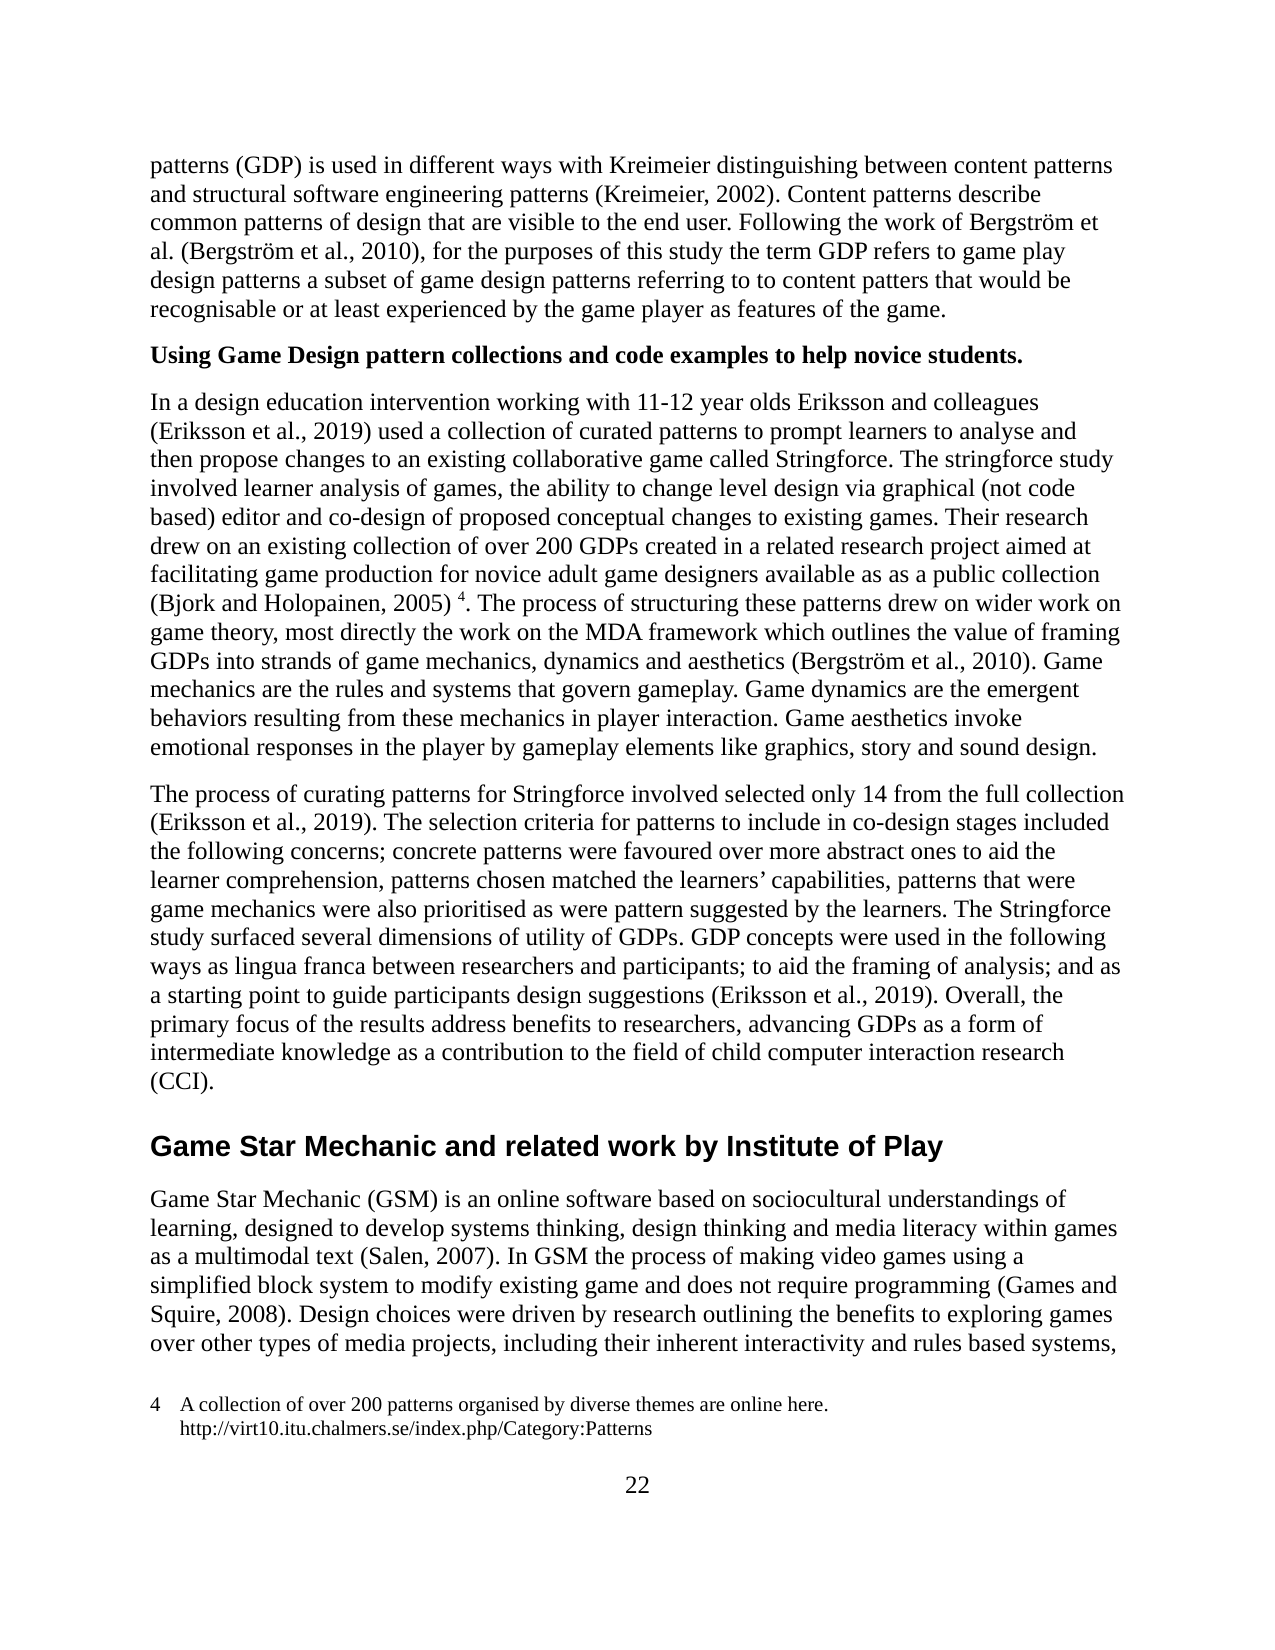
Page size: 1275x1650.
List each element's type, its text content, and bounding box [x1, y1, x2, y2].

text In a design education intervention working with 11-12 year olds Eriksson and colleagues (Eriksson et al., 2019) used a collection of curated patterns to prompt learners to analyse and then propose changes to an existing collaborative game called Stringforce. The stringforce study involved learner analysis of games, the ability to change level design via graphical (not code based) editor and co-design of proposed conceptual changes to existing games. Their research drew on an existing collection of over 200 GDPs created in a related research project aimed at facilitating game production for novice adult game designers available as as a public collection (Bjork and Holopainen, 2005) . The process of structuring these patterns drew on wider work on game theory, most directly the work on the MDA framework which outlines the value of framing GDPs into strands of game mechanics, dynamics and aesthetics (Bergström et al., 2010). Game mechanics are the rules and systems that govern gameplay. Game dynamics are the emergent behaviors resulting from these mechanics in player interaction. Game aesthetics invoke emotional responses in the player by gameplay elements like graphics, story and sound design. [150, 387, 1125, 761]
subtitle Game Star Mechanic and related work by Institute of Play [150, 1129, 1125, 1162]
text patterns (GDP) is used in different ways with Kreimeier distinguishing between content patterns and structural software engineering patterns (Kreimeier, 2002). Content patterns describe common patterns of design that are visible to the end user. Following the work of Bergström et al. (Bergström et al., 2010), for the purposes of this study the term GDP refers to game play design patterns a subset of game design patterns referring to to content patters that would be recognisable or at least experienced by the game player as features of the game. [150, 150, 1125, 322]
text A collection of over 200 patterns organised by diverse themes are online here. http://virt10.itu.chalmers.se/index.php/Category:Patterns [150, 1392, 1125, 1440]
text Game Star Mechanic (GSM) is an online software based on sociocultural understandings of learning, designed to develop systems thinking, design thinking and media literacy within games as a multimodal text (Salen, 2007). In GSM the process of making video games using a simplified block system to modify existing game and does not require programming (Games and Squire, 2008). Design choices were driven by research outlining the benefits to exploring games over other types of media projects, including their inherent interactivity and rules based systems, [150, 1184, 1125, 1356]
text Using Game Design pattern collections and code examples to help novice students. [150, 340, 1125, 369]
text The process of curating patterns for Stringforce involved selected only 14 from the full collection (Eriksson et al., 2019). The selection criteria for patterns to include in co-design stages included the following concerns; concrete patterns were favoured over more abstract ones to aid the learner comprehension, patterns chosen matched the learners’ capabilities, patterns that were game mechanics were also prioritised as were pattern suggested by the learners. The Stringforce study surfaced several dimensions of utility of GDPs. GDP concepts were used in the following ways as lingua franca between researchers and participants; to aid the framing of analysis; and as a starting point to guide participants design suggestions (Eriksson et al., 2019). Overall, the primary focus of the results address benefits to researchers, advancing GDPs as a form of intermediate knowledge as a contribution to the field of child computer interaction research (CCI). [150, 779, 1125, 1095]
